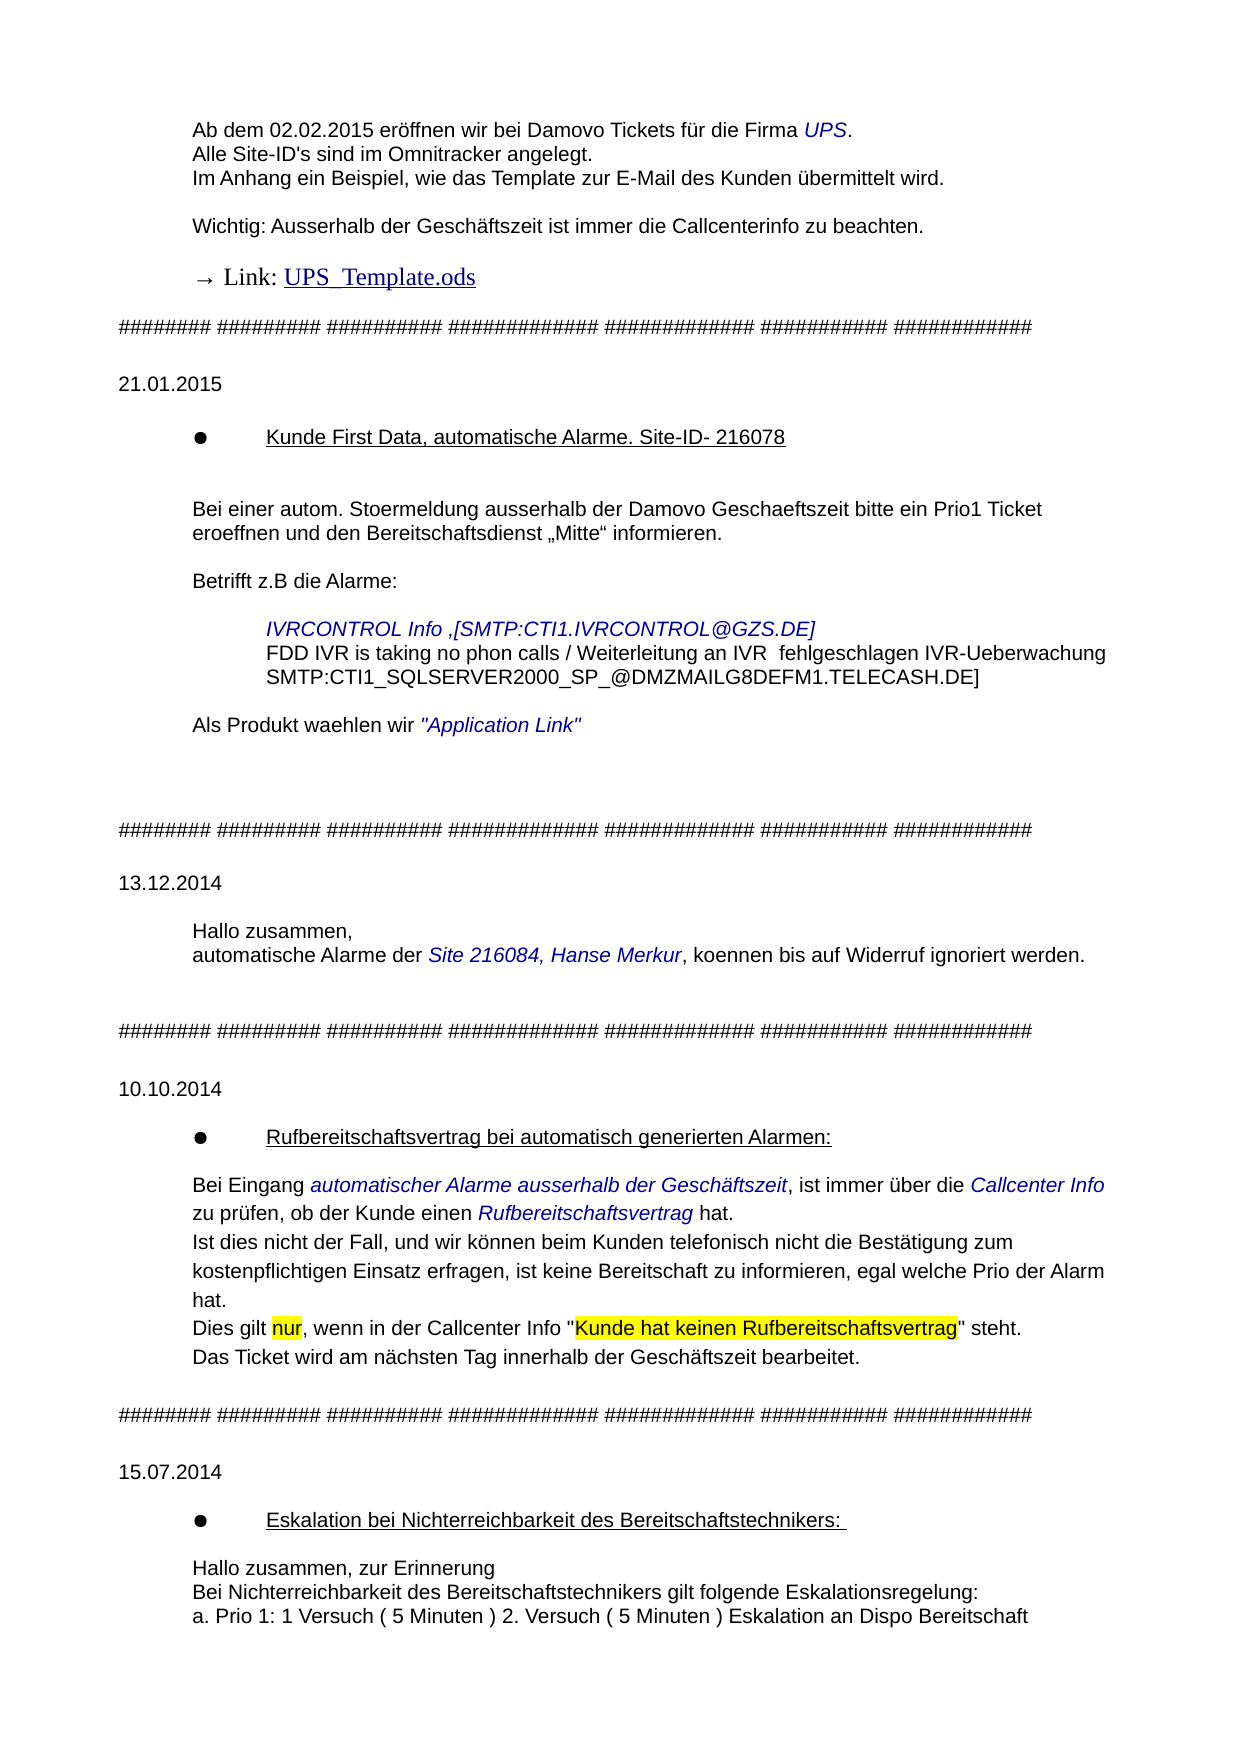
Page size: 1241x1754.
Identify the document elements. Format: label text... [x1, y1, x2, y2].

list Rufbereitschaftsvertrag bei automatisch generierten Alarmen: [192, 1124, 1122, 1148]
text 13.12.2014 [118, 871, 1122, 894]
text Betrifft z.B die Alarme: [192, 569, 1122, 593]
text 21.01.2015 [118, 372, 1122, 396]
text Bei einer autom. Stoermeldung ausserhalb der Damovo Geschaeftszeit bitte ein Prio1 Ticket eroeffnen und den Bereitschaftsdienst „Mitte“ informieren. [192, 497, 1122, 545]
text Hallo zusammen, [192, 918, 1122, 942]
text Das Ticket wird am nächsten Tag innerhalb der Geschäftszeit bearbeitet. [192, 1345, 1122, 1369]
text → Link: UPS_Template.ods [192, 262, 1122, 291]
text 15.07.2014 [118, 1460, 1122, 1484]
text 10.10.2014 [118, 1077, 1122, 1101]
text Wichtig: Ausserhalb der Geschäftszeit ist immer die Callcenterinfo zu beachten. [192, 214, 1122, 238]
text automatische Alarme der Site 216084, Hanse Merkur, koennen bis auf Widerruf ignoriert werden. [192, 942, 1122, 966]
text ######## ######### ########## ############# ############# ########### ############ [118, 818, 1122, 842]
list Eskalation bei Nichterreichbarkeit des Bereitschaftstechnikers: [192, 1508, 1122, 1532]
text ######## ######### ########## ############# ############# ########### ############ [118, 1019, 1122, 1043]
text Im Anhang ein Beispiel, wie das Template zur E-Mail des Kunden übermittelt wird. [192, 166, 1122, 190]
text Hallo zusammen, zur Erinnerung [192, 1556, 1122, 1580]
text Ab dem 02.02.2015 eröffnen wir bei Damovo Tickets für die Firma UPS. [192, 118, 1122, 142]
text Bei Eingang automatischer Alarme ausserhalb der Geschäftszeit, ist immer über die Callcenter Info zu prüfen, ob der Kunde einen Rufbereitschaftsvertrag hat. [192, 1172, 1122, 1225]
text Bei Nichterreichbarkeit des Bereitschaftstechnikers gilt folgende Eskalationsregelung: [192, 1580, 1122, 1604]
list Kunde First Data, automatische Alarme. Site-ID- 216078 [192, 425, 1122, 449]
text Alle Site-ID's sind im Omnitracker angelegt. [192, 142, 1122, 166]
text Ist dies nicht der Fall, und wir können beim Kunden telefonisch nicht die Bestätigung zum kostenpflichtigen Einsatz erfragen, ist keine Bereitschaft zu informieren, egal welche Prio der Alarm hat. [192, 1230, 1122, 1311]
text IVRCONTROL Info ,[SMTP:CTI1.IVRCONTROL@GZS.DE] [192, 617, 1122, 641]
text ######## ######### ########## ############# ############# ########### ############ [118, 314, 1122, 338]
text Dies gilt nur, wenn in der Callcenter Info "Kunde hat keinen Rufbereitschaftsvertrag" steht. [192, 1316, 1122, 1340]
text ######## ######### ########## ############# ############# ########### ############ [118, 1402, 1122, 1426]
text Als Produkt waehlen wir "Application Link" [192, 712, 1122, 736]
text a. Prio 1: 1 Versuch ( 5 Minuten ) 2. Versuch ( 5 Minuten ) Eskalation an Dispo Bereitschaft [192, 1604, 1122, 1628]
text FDD IVR is taking no phon calls / Weiterleitung an IVR fehlgeschlagen IVR-Ueberwachung SMTP:CTI1_SQLSERVER2000_SP_@DMZMAILG8DEFM1.TELECASH.DE] [266, 641, 1122, 688]
